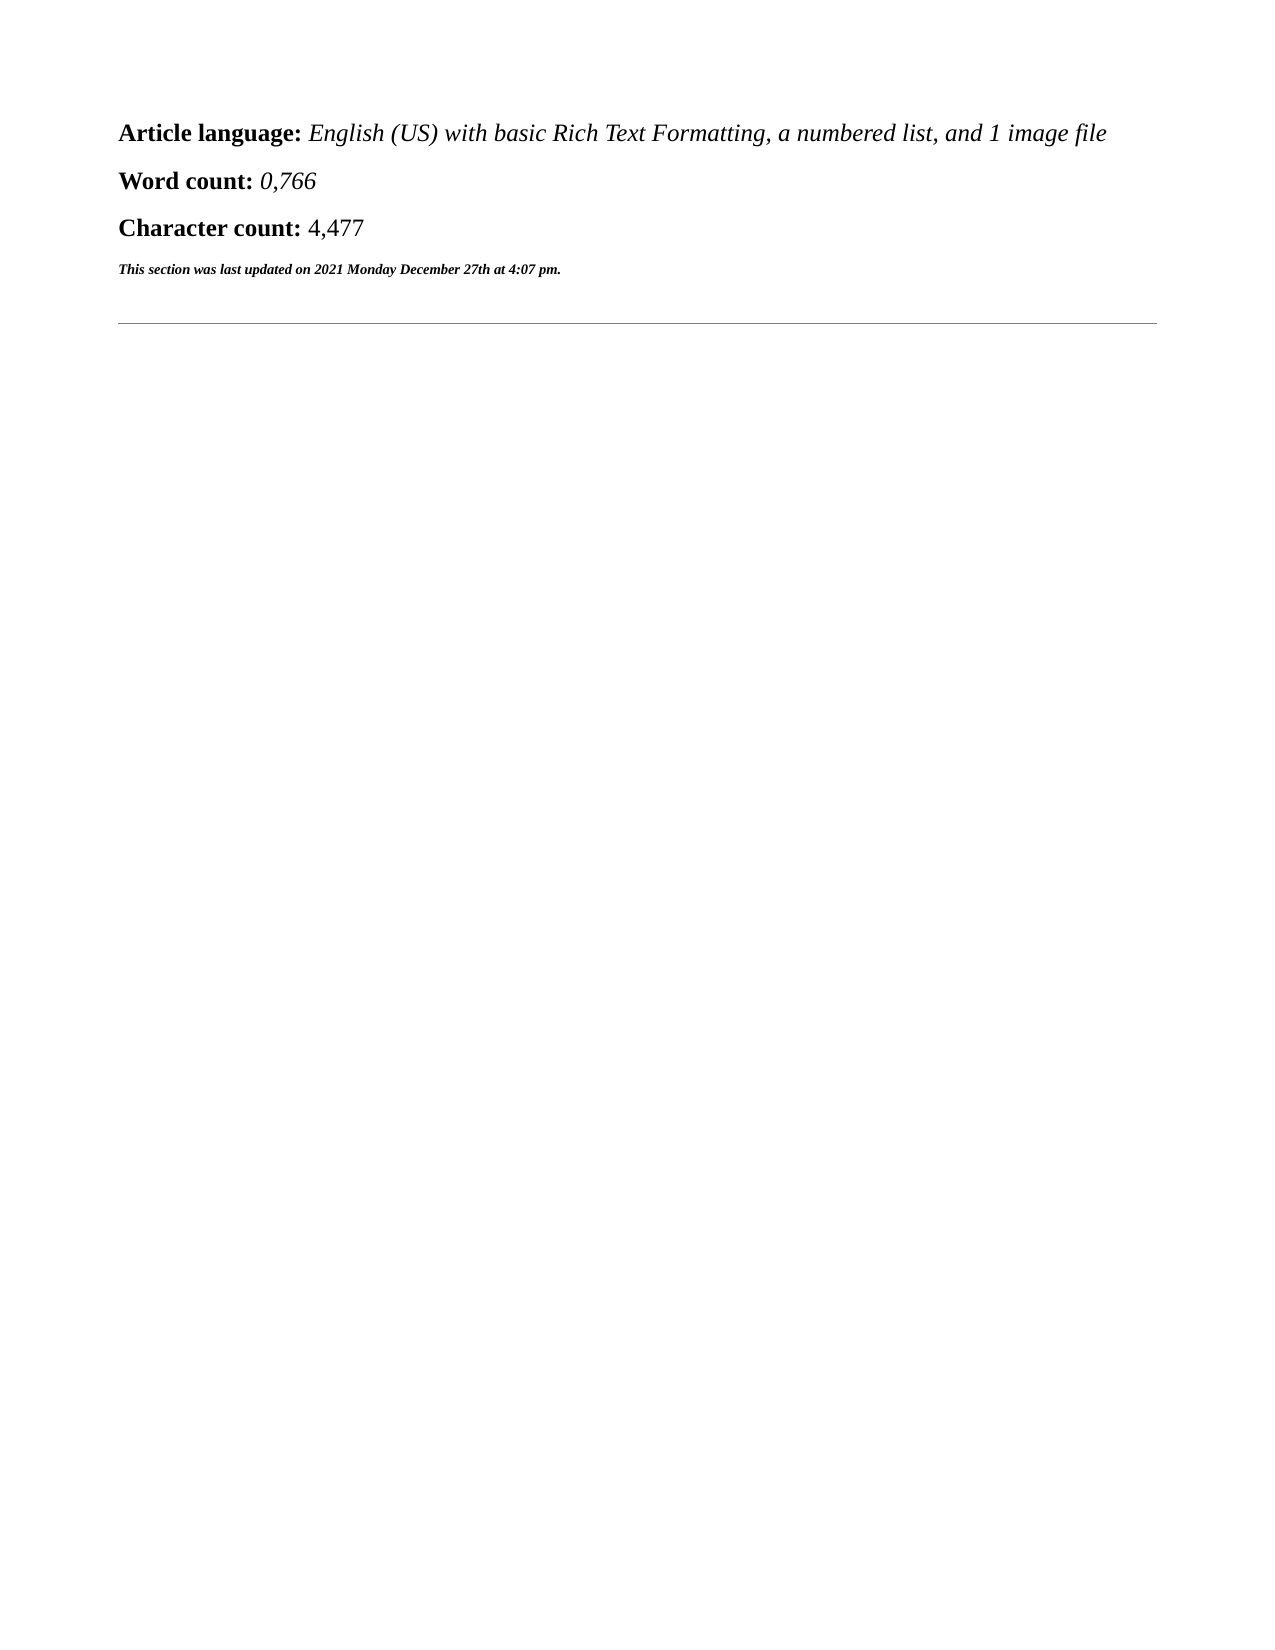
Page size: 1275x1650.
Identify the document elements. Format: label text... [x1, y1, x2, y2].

text Word count: 0,766 [118, 166, 1157, 194]
text This section was last updated on 2021 Monday December 27th at 4:07 pm. [118, 261, 1157, 290]
text Article language: English (US) with basic Rich Text Formatting, a numbered list, and 1 image file [118, 118, 1157, 147]
text Character count: 4,477 [118, 213, 1157, 242]
